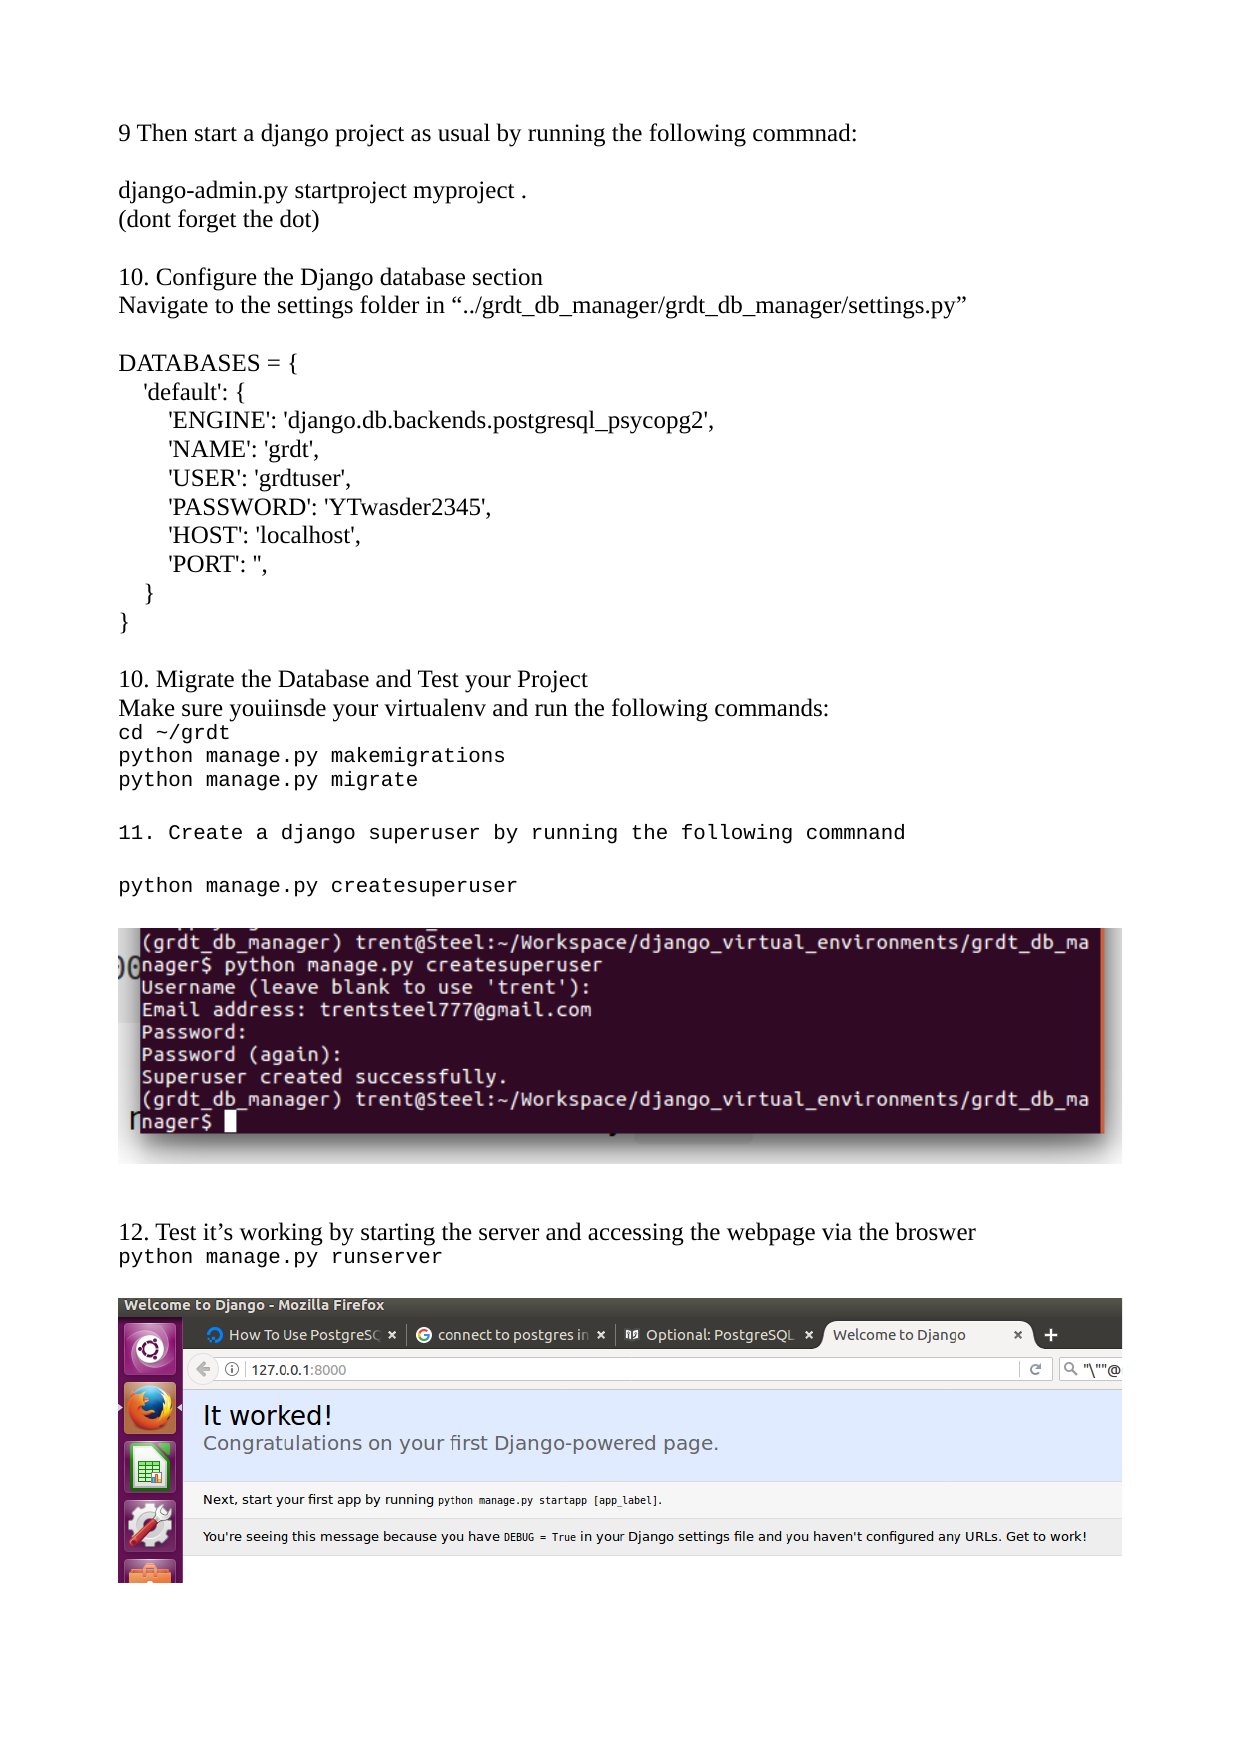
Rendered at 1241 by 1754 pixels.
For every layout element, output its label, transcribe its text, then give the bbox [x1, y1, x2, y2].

text Navigate to the settings folder in “../grdt_db_manager/grdt_db_manager/settings.py” [118, 291, 1122, 319]
text 9 Then start a django project as usual by running the following commnad: [118, 118, 1122, 147]
text 'NAME': 'grdt', [118, 434, 1122, 463]
text Make sure youiinsde your virtualenv and run the following commands: [118, 693, 1122, 722]
text 'HOST': 'localhost', [118, 521, 1122, 549]
text 11. Create a django superuser by running the following commnand [118, 822, 1122, 846]
text 'ENGINE': 'django.db.backends.postgresql_psycopg2', [118, 406, 1122, 434]
text 'default': { [118, 377, 1122, 406]
text (dont forget the dot) [118, 204, 1122, 233]
text python manage.py createsuperuser [118, 875, 1122, 899]
text 'PORT': '', [118, 549, 1122, 578]
text 10. Migrate the Database and Test your Project [118, 664, 1122, 693]
picture [118, 1298, 1123, 1583]
text 'PASSWORD': 'YTwasder2345', [118, 492, 1122, 521]
text 'USER': 'grdtuser', [118, 463, 1122, 492]
text DATABASES = { [118, 348, 1122, 377]
text cd ~/grdt [118, 722, 1122, 746]
text python manage.py migrate [118, 769, 1122, 793]
text } [118, 578, 1122, 607]
text python manage.py makemigrations [118, 746, 1122, 769]
text django-admin.py startproject myproject . [118, 176, 1122, 204]
text python manage.py runserver [118, 1246, 1122, 1269]
text 10. Configure the Django database section [118, 262, 1122, 291]
text 12. Test it’s working by starting the server and accessing the webpage via the broswer [118, 1217, 1122, 1246]
text } [118, 607, 1122, 636]
picture [118, 928, 1123, 1164]
